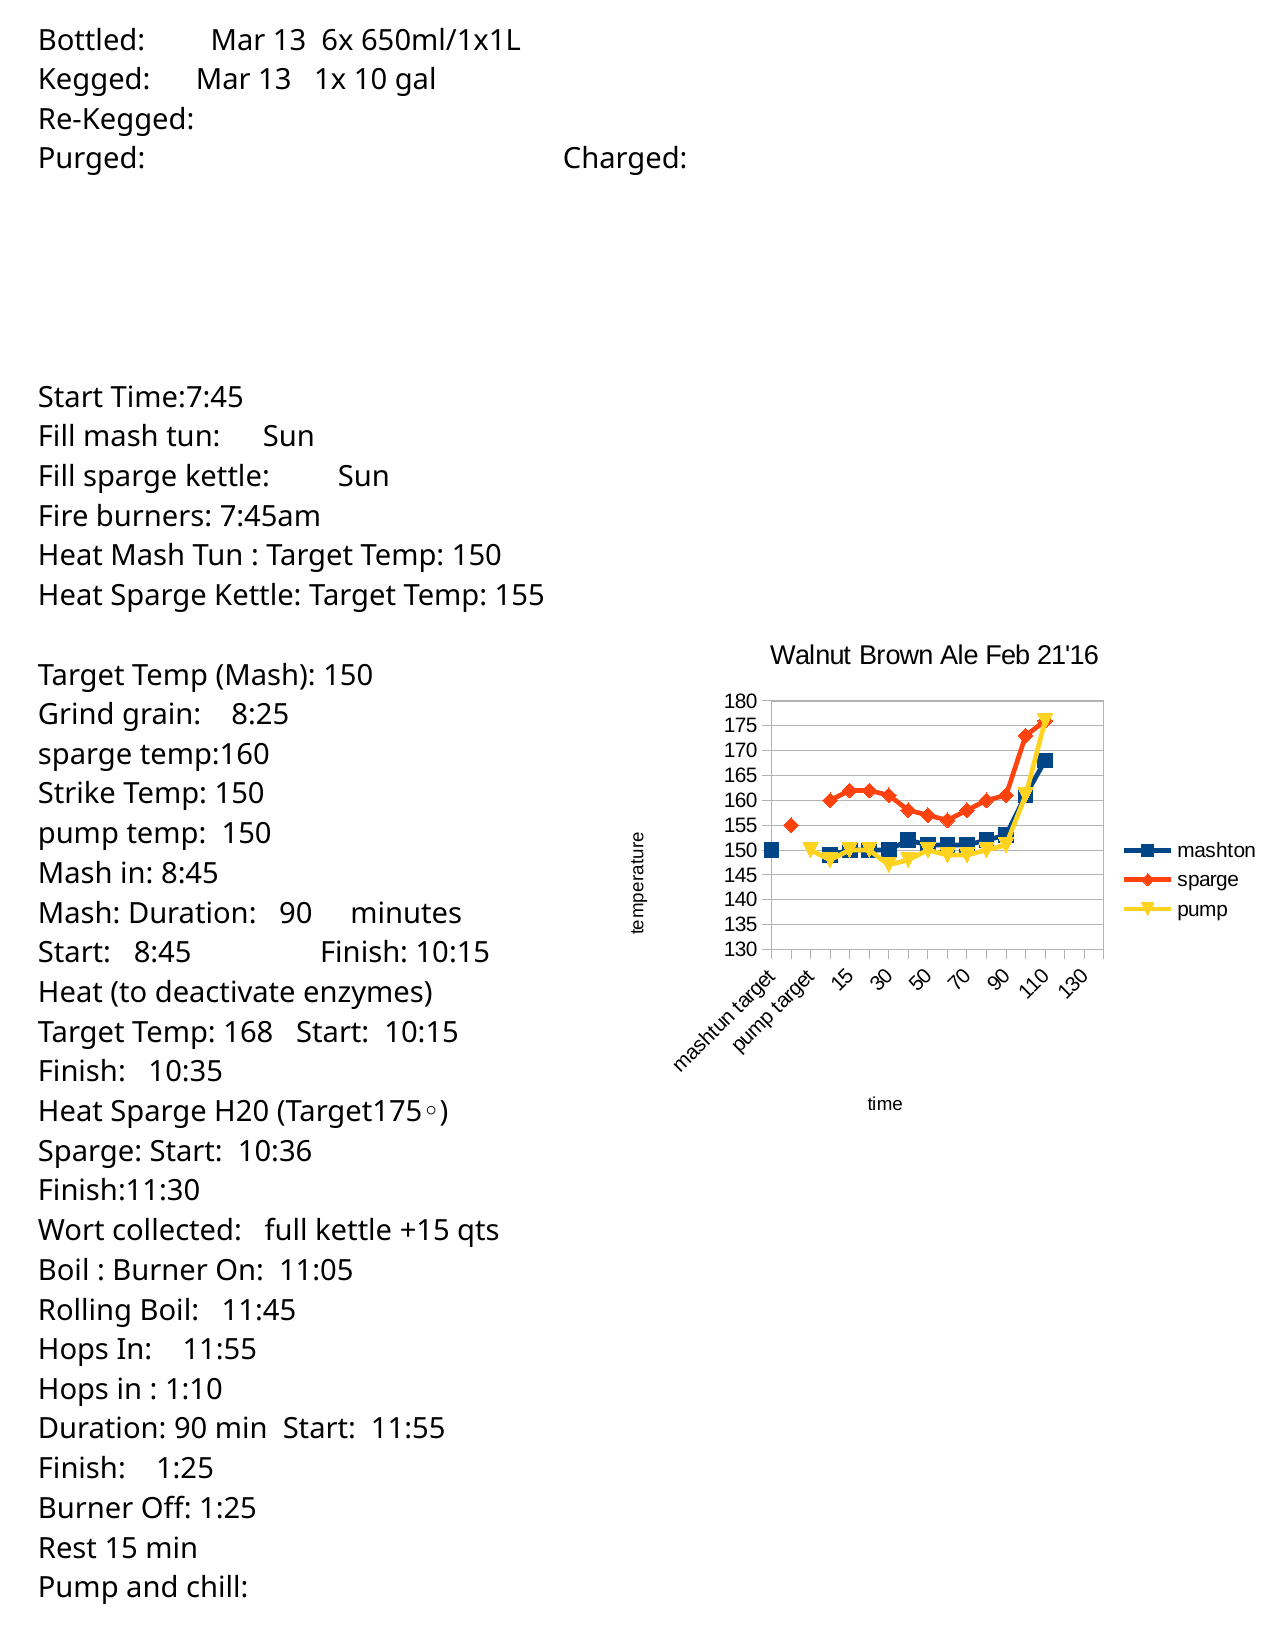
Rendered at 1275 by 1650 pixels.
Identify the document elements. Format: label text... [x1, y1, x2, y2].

text [1104, 733, 1237, 773]
text [1040, 751, 1103, 773]
text Mash in: 8:45 [772, 852, 1103, 874]
text Mash: Duration: 90 minutes [772, 925, 1103, 932]
text Mash in: 8:45 [772, 875, 1103, 892]
text [772, 733, 1021, 750]
text Re-Kegged: [38, 98, 1237, 138]
text Target Temp: 168 Start: 10:15 [38, 1011, 1237, 1051]
text Heat Sparge H20 (Target175◦) [38, 1090, 1237, 1130]
text pump temp: 150 [1104, 812, 1237, 852]
text [974, 801, 1018, 812]
text Wort collected: full kettle +15 qts [38, 1209, 1237, 1249]
text Sparge: Start: 10:36 [38, 1130, 1237, 1170]
text Fire burners: 7:45am [38, 495, 1237, 535]
text Burner Off: 1:25 [38, 1487, 1237, 1527]
text [1017, 751, 1034, 773]
text Rest 15 min [38, 1527, 1237, 1567]
text Grind grain: 8:25 [38, 693, 1237, 733]
text Finish: 10:35 [38, 1051, 1237, 1090]
text pump temp: 150 [38, 812, 771, 852]
text [1022, 801, 1103, 812]
text Start: 8:45 Finish: 10:15 [38, 932, 1237, 971]
text Target Temp (Mash): 150 [38, 654, 1237, 693]
text Mash: Duration: 90 minutes [772, 892, 1103, 899]
text Mash in: 8:45 [1104, 852, 1237, 892]
text pump temp: 150 [772, 826, 1007, 850]
text Mash: Duration: 90 minutes [38, 892, 771, 932]
text pump temp: 150 [772, 812, 943, 825]
text pump temp: 150 [1017, 812, 1103, 825]
text Hops in : 1:10 [38, 1368, 1237, 1408]
text Rolling Boil: 11:45 [38, 1289, 1237, 1328]
text Purged: Charged: [38, 138, 1237, 177]
text Mash in: 8:45 [38, 852, 771, 892]
text Pump and chill: [38, 1567, 1237, 1606]
text Heat Mash Tun : Target Temp: 150 [38, 535, 1237, 574]
text Bottled: Mar 13 6x 650ml/1x1L [38, 19, 1237, 58]
text [772, 776, 1009, 800]
text Start Time:7:45 [38, 376, 1237, 416]
text pump temp: 150 [1008, 826, 1103, 850]
text Kegged: Mar 13 1x 10 gal [38, 58, 1237, 98]
text pump temp: 150 [952, 812, 1014, 825]
text Hops In: 11:55 [38, 1328, 1237, 1368]
text Heat (to deactivate enzymes) [38, 971, 1237, 1011]
text Boil : Burner On: 11:05 [38, 1249, 1237, 1289]
text [1033, 776, 1103, 800]
text Strike Temp: 150 [38, 773, 771, 812]
text Fill mash tun: Sun [38, 416, 1237, 455]
text Fill sparge kettle: Sun [38, 455, 1237, 495]
text [772, 751, 1017, 773]
text Finish:11:30 [38, 1170, 1237, 1209]
text [1010, 776, 1027, 800]
text Heat Sparge Kettle: Target Temp: 155 [38, 574, 1237, 614]
text Finish: 1:25 [38, 1447, 1237, 1487]
text sparge temp:160 [38, 733, 771, 773]
text Mash: Duration: 90 minutes [1104, 892, 1237, 932]
text [902, 801, 977, 812]
text [772, 801, 901, 812]
text Mash: Duration: 90 minutes [772, 900, 1103, 924]
text [1041, 733, 1103, 750]
text Duration: 90 min Start: 11:55 [38, 1408, 1237, 1447]
text [1104, 773, 1237, 812]
